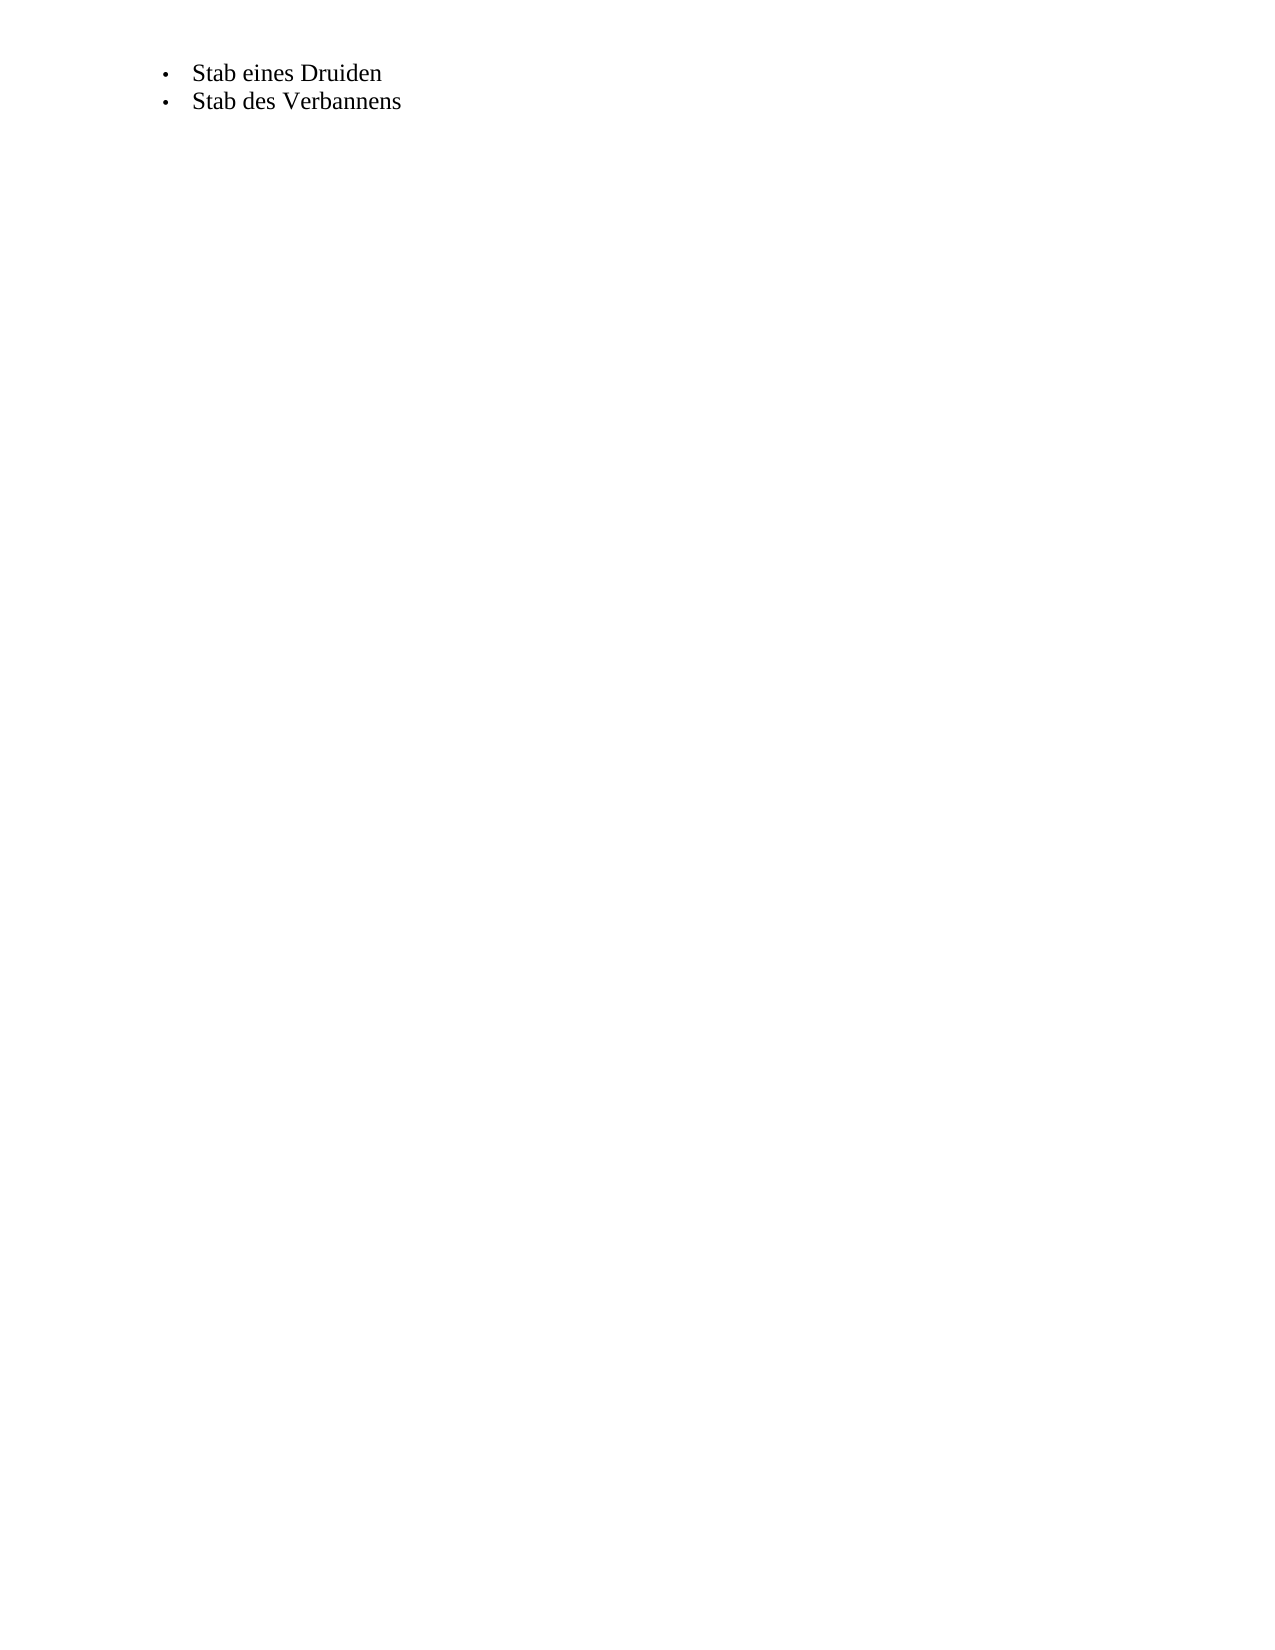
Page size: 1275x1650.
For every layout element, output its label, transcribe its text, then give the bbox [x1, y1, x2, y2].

list Stab des Verbannens [162, 87, 1216, 114]
list Stab eines Druiden [162, 59, 1216, 87]
